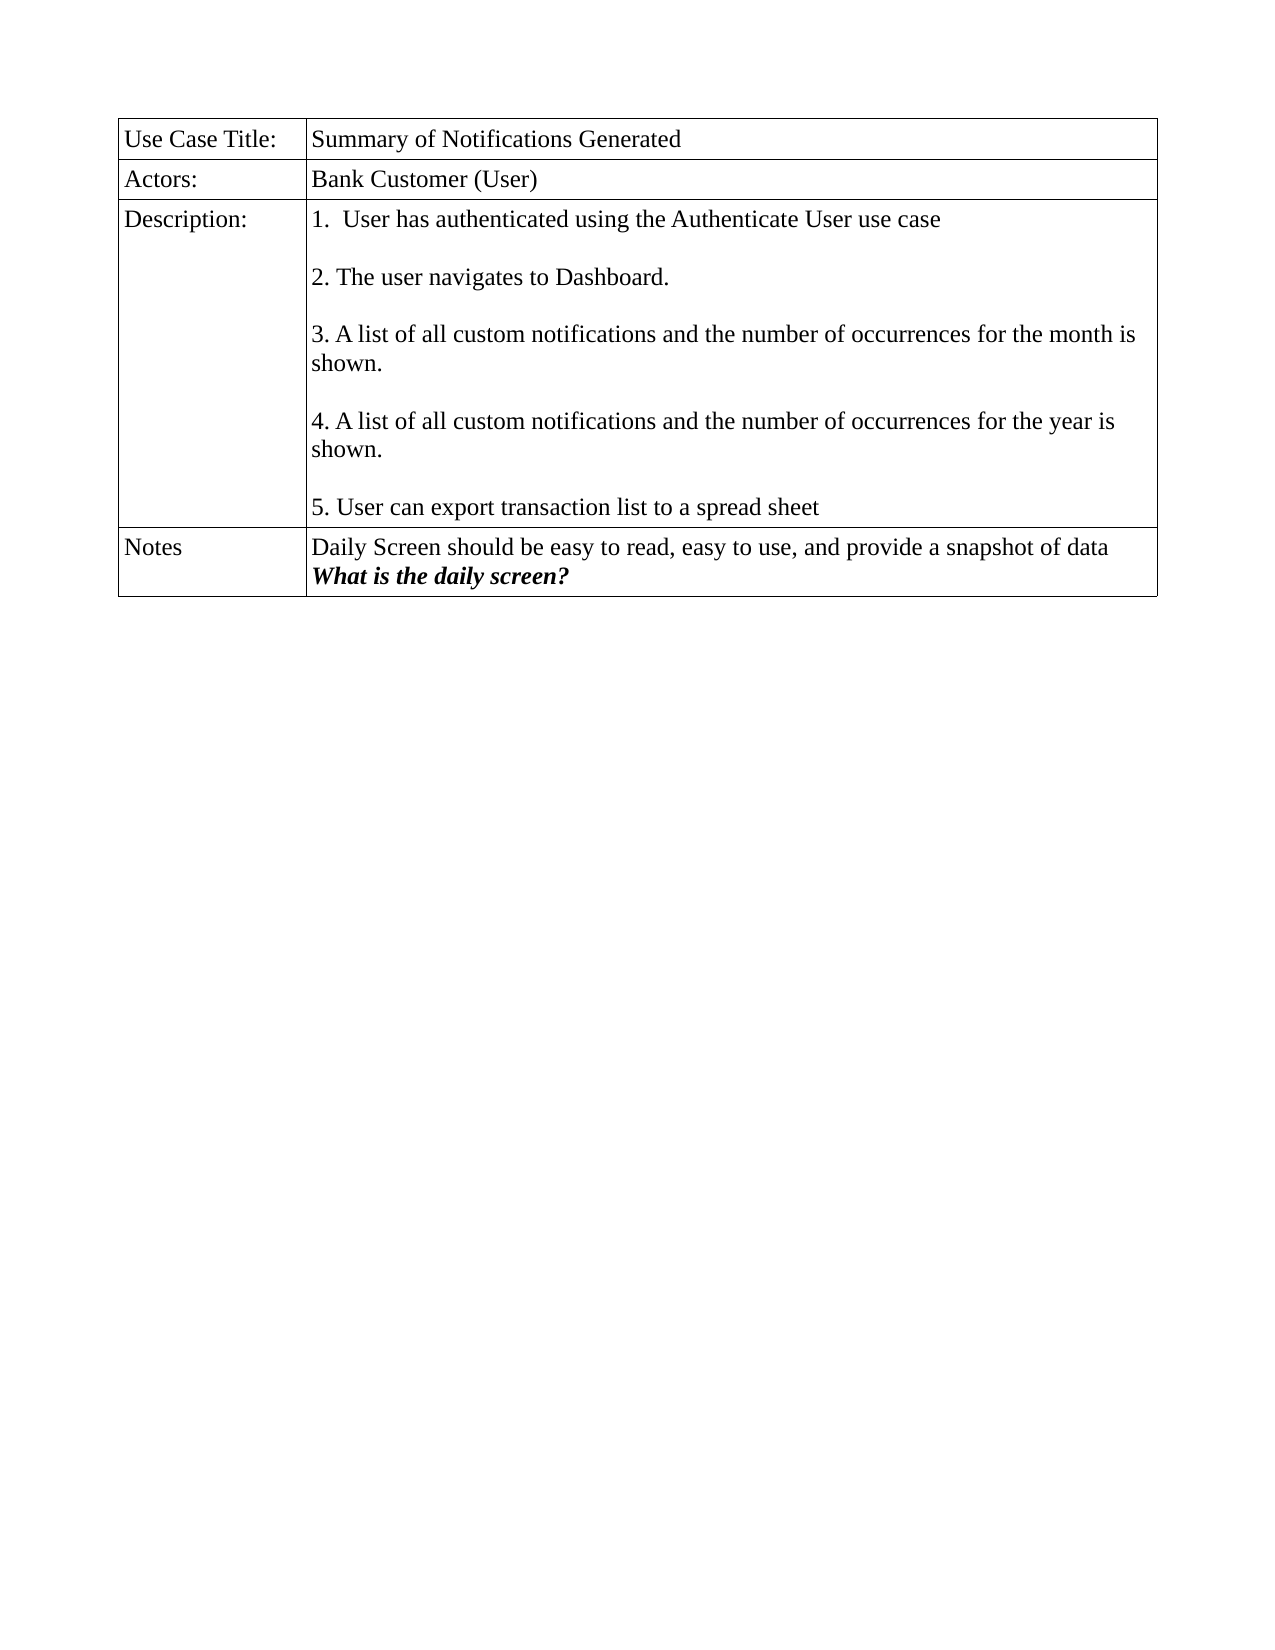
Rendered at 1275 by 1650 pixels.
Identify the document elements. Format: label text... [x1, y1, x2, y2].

table_cell Daily Screen should be easy to read, easy to use, and provide a snapshot of data What is the daily screen? [307, 528, 1157, 596]
table_cell Bank Customer (User) [307, 160, 1157, 199]
table_header Summary of Notifications Generated [307, 119, 1157, 158]
table_header Use Case Title: [119, 119, 306, 158]
table_cell Actors: [119, 160, 306, 199]
table_cell 1. User has authenticated using the Authenticate User use case 2. The user navigates to Dashboard. 3. A list of all custom notifications and the number of occurrences for the month is shown. 4. A list of all custom notifications and the number of occurrences for the year is shown. 5. User can export transaction list to a spread sheet [307, 200, 1157, 527]
table_cell Description: [119, 200, 306, 527]
table_cell Notes [119, 528, 306, 596]
